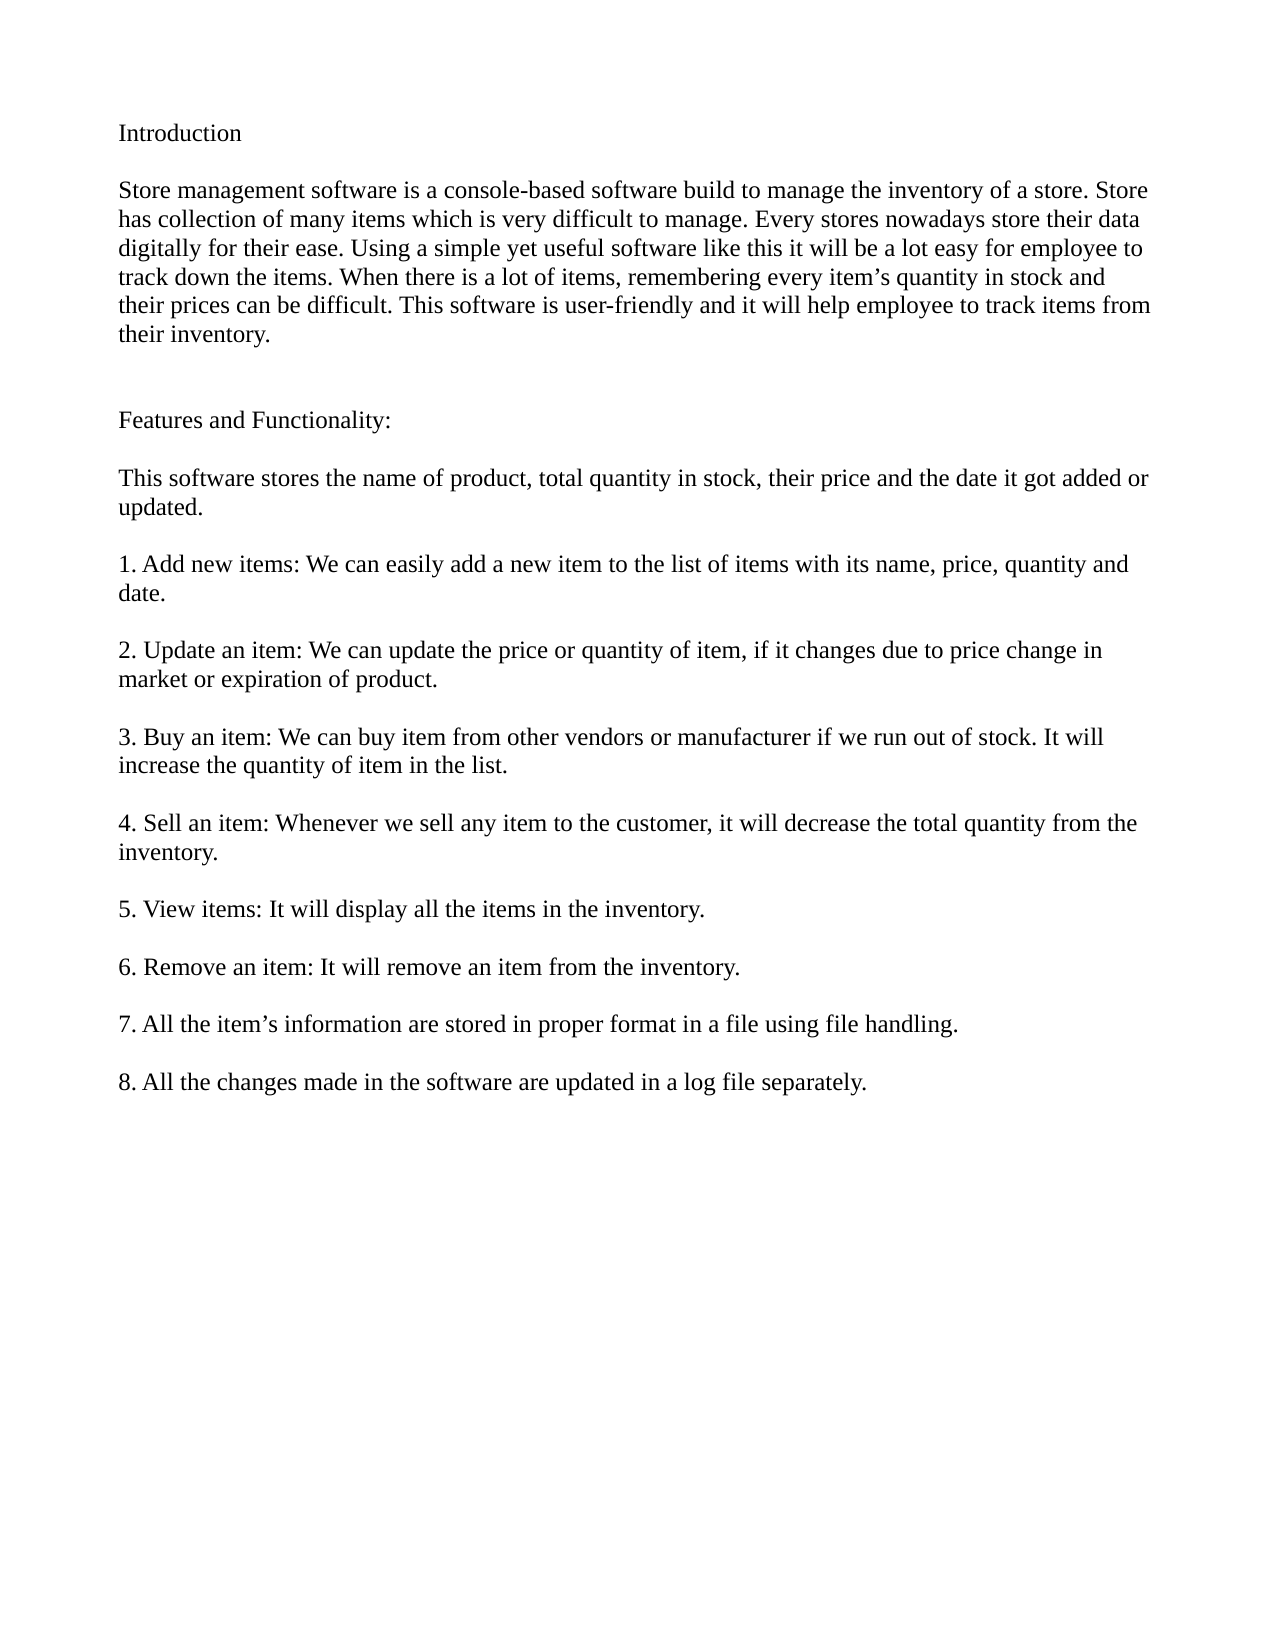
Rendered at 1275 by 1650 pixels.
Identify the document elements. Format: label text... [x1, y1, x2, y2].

text This software stores the name of product, total quantity in stock, their price and the date it got added or updated. [118, 463, 1157, 521]
text 1. Add new items: We can easily add a new item to the list of items with its name, price, quantity and date. [118, 549, 1157, 607]
text 6. Remove an item: It will remove an item from the inventory. [118, 952, 1157, 981]
text 7. All the item’s information are stored in proper format in a file using file handling. [118, 1009, 1157, 1038]
text Store management software is a console-based software build to manage the inventory of a store. Store has collection of many items which is very difficult to manage. Every stores nowadays store their data digitally for their ease. Using a simple yet useful software like this it will be a lot easy for employee to track down the items. When there is a lot of items, remembering every item’s quantity in stock and their prices can be difficult. This software is user-friendly and it will help employee to track items from their inventory. [118, 176, 1157, 348]
text Introduction [118, 118, 1157, 147]
text 3. Buy an item: We can buy item from other vendors or manufacturer if we run out of stock. It will increase the quantity of item in the list. [118, 722, 1157, 779]
text 2. Update an item: We can update the price or quantity of item, if it changes due to price change in market or expiration of product. [118, 636, 1157, 693]
text 5. View items: It will display all the items in the inventory. [118, 894, 1157, 923]
text 4. Sell an item: Whenever we sell any item to the customer, it will decrease the total quantity from the inventory. [118, 808, 1157, 866]
text 8. All the changes made in the software are updated in a log file separately. [118, 1067, 1157, 1096]
text Features and Functionality: [118, 406, 1157, 434]
